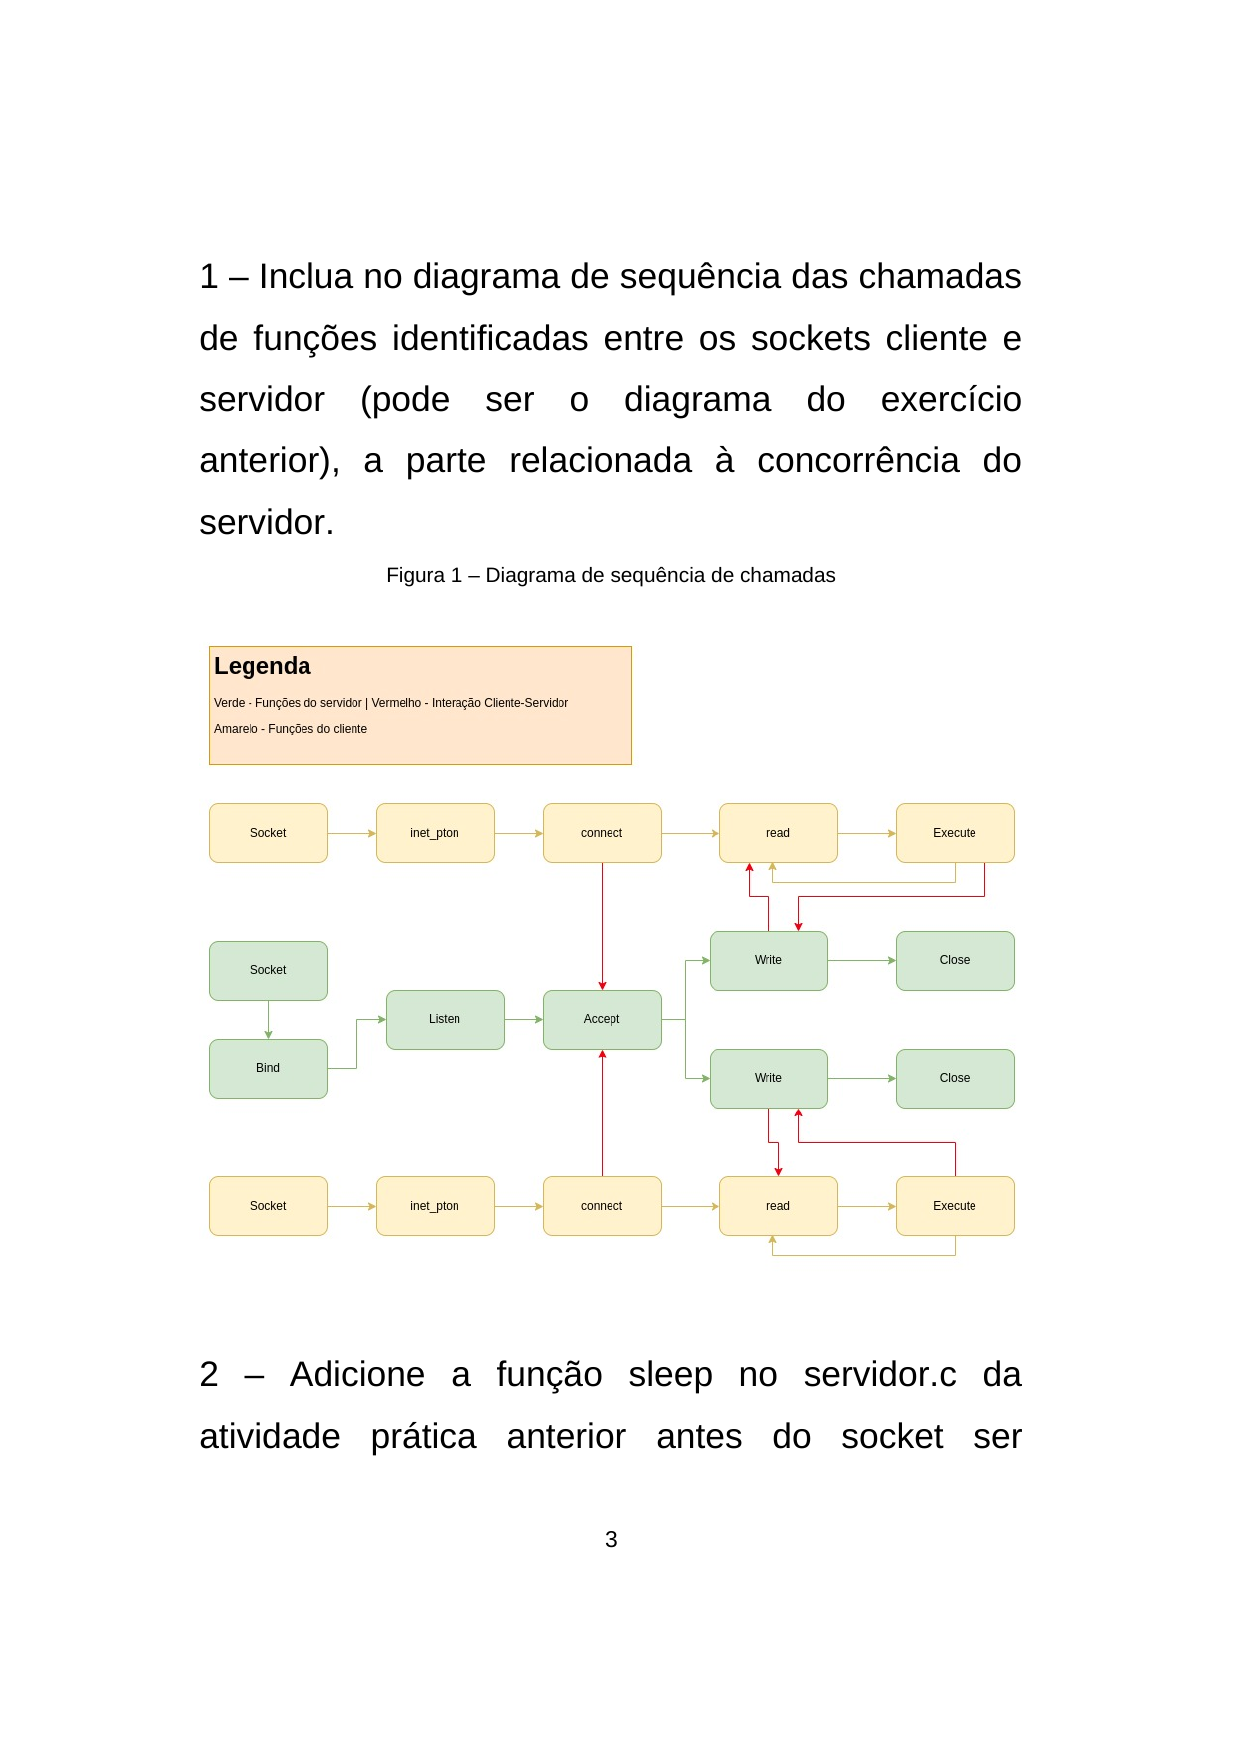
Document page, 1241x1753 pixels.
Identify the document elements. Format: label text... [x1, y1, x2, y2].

picture [199, 626, 1024, 1273]
text 1 – Inclua no diagrama de sequência das chamadas de funções identificadas entre os sockets cliente e servidor (pode ser o diagrama do exercício anterior), a parte relacionada à concorrência do servidor. [199, 255, 1023, 542]
text Figura 1 – Diagrama de sequência de chamadas [199, 563, 1023, 587]
text 2 – Adicione a função sleep no servidor.c da atividade prática anterior antes do socket ser [199, 1273, 1023, 1456]
